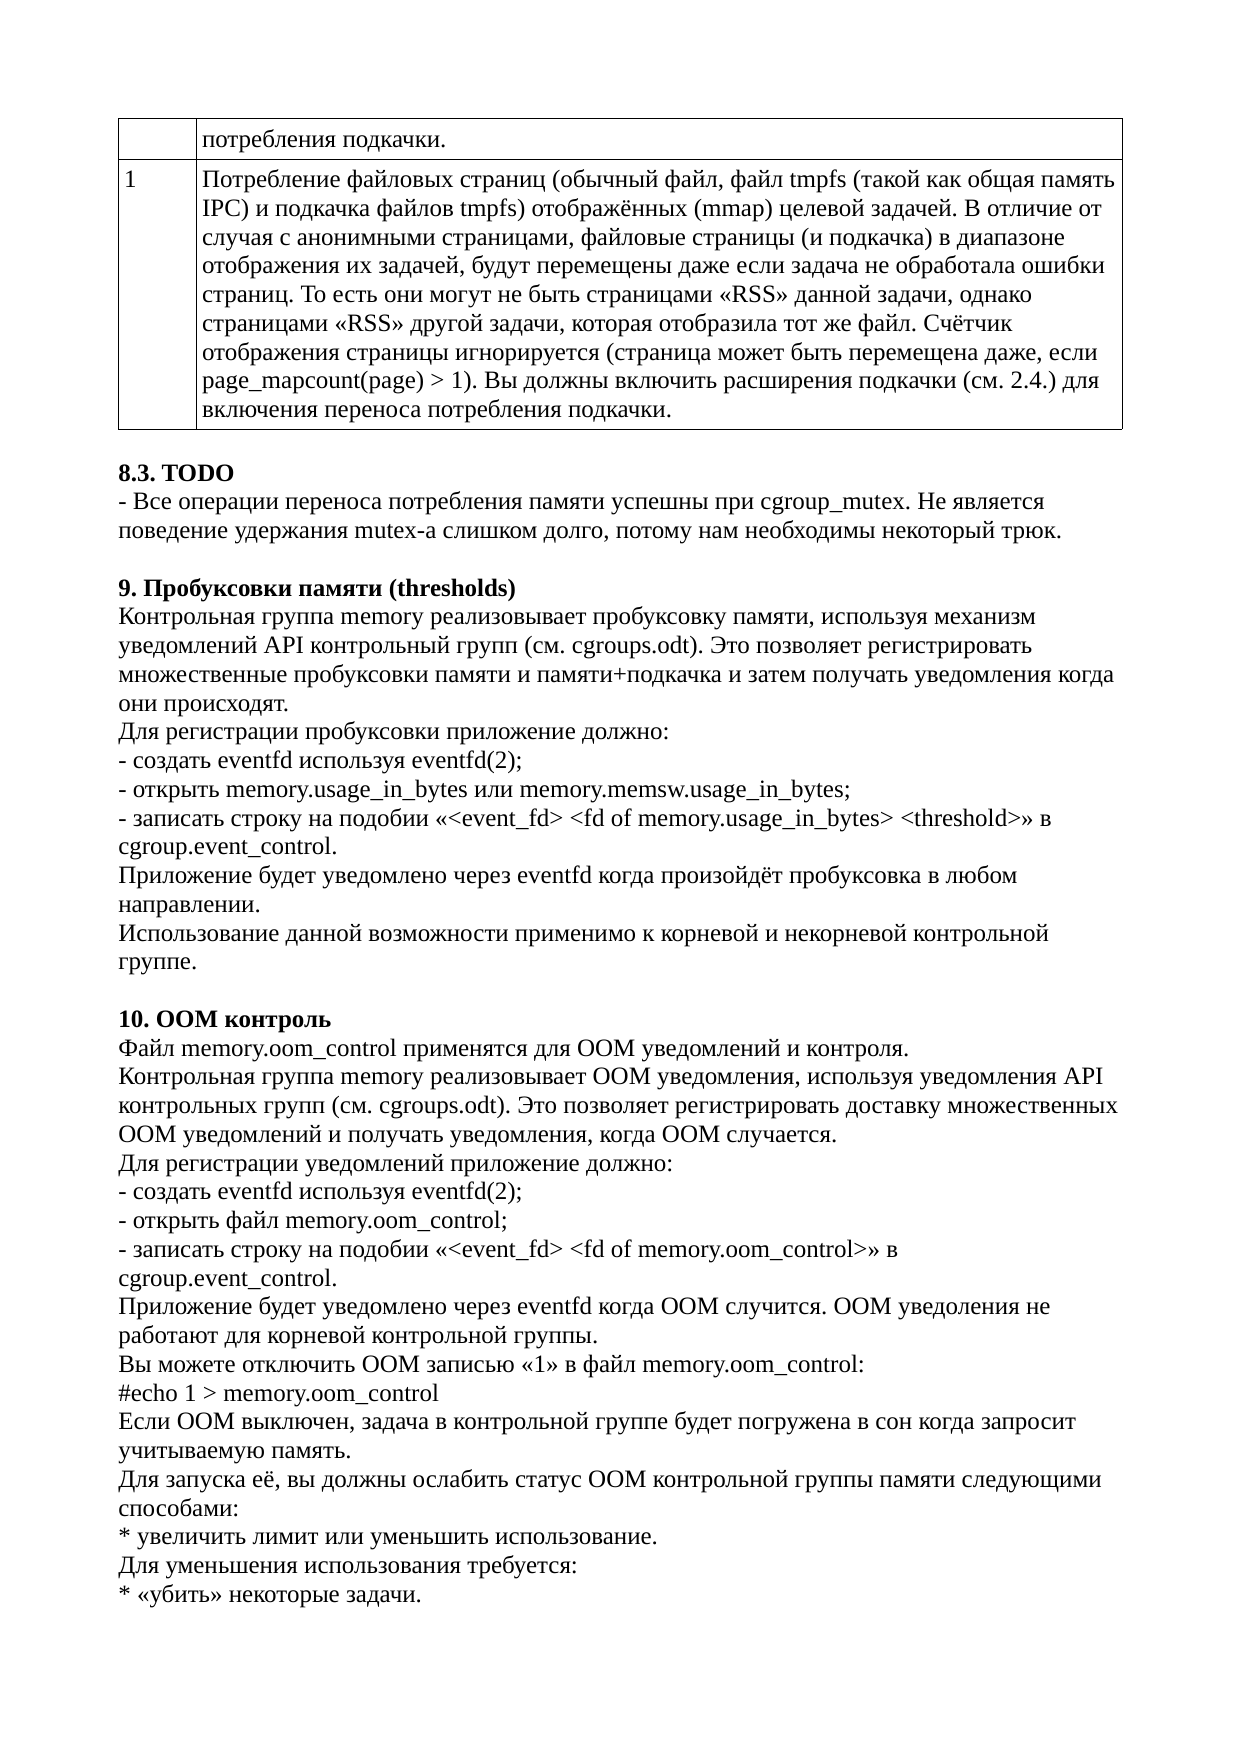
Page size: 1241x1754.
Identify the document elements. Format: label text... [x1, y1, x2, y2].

text Контрольная группа memory реализовывает OOM уведомления, используя уведомления API контрольных групп (см. cgroups.odt). Это позволяет регистрировать доставку множественных OOM уведомлений и получать уведомления, когда OOM случается. [118, 1061, 1122, 1148]
text Для запуска её, вы должны ослабить статус OOM контрольной группы памяти следующими способами: [118, 1464, 1122, 1521]
text Для уменьшения использования требуется: [118, 1550, 1122, 1579]
text - записать строку на подобии «<event_fd> <fd of memory.usage_in_bytes> <threshold>» в cgroup.event_control. [118, 803, 1122, 860]
text - Все операции переноса потребления памяти успешны при cgroup_mutex. Не является поведение удержания mutex-а слишком долго, потому нам необходимы некоторый трюк. [118, 486, 1122, 544]
text Приложение будет уведомлено через eventfd когда OOM случится. OOM уведоления не работают для корневой контрольной группы. [118, 1291, 1122, 1349]
text - создать eventfd используя eventfd(2); [118, 1176, 1122, 1205]
table_cell 1 [119, 160, 196, 429]
text - создать eventfd используя eventfd(2); [118, 745, 1122, 774]
table_cell потребления подкачки. [197, 119, 1122, 158]
text Для регистрации уведомлений приложение должно: [118, 1148, 1122, 1176]
text Контрольная группа memory реализовывает пробуксовку памяти, используя механизм уведомлений API контрольный групп (см. cgroups.odt). Это позволяет регистрировать множественные пробуксовки памяти и памяти+подкачка и затем получать уведомления когда они происходят. [118, 601, 1122, 716]
text 8.3. TODO [118, 458, 1122, 486]
text * увеличить лимит или уменьшить использование. [118, 1521, 1122, 1550]
text * «убить» некоторые задачи. [118, 1579, 1122, 1608]
text Вы можете отключить OOM записью «1» в файл memory.oom_control: [118, 1349, 1122, 1378]
text - открыть memory.usage_in_bytes или memory.memsw.usage_in_bytes; [118, 774, 1122, 803]
text 9. Пробуксовки памяти (thresholds) [118, 573, 1122, 601]
text #echo 1 > memory.oom_control [118, 1378, 1122, 1406]
text Использование данной возможности применимо к корневой и некорневой контрольной группе. [118, 918, 1122, 975]
text 10. OOM контроль [118, 1004, 1122, 1033]
text - записать строку на подобии «<event_fd> <fd of memory.oom_control>» в cgroup.event_control. [118, 1234, 1122, 1291]
text Файл memory.oom_control применятся для OOM уведомлений и контроля. [118, 1033, 1122, 1061]
text Для регистрации пробуксовки приложение должно: [118, 716, 1122, 745]
table_cell [119, 119, 196, 158]
text Если OOM выключен, задача в контрольной группе будет погружена в сон когда запросит учитываемую память. [118, 1406, 1122, 1464]
text Приложение будет уведомлено через eventfd когда произойдёт пробуксовка в любом направлении. [118, 860, 1122, 918]
table_cell Потребление файловых страниц (обычный файл, файл tmpfs (такой как общая память IPC) и подкачка файлов tmpfs) отображённых (mmap) целевой задачей. В отличие от случая с анонимными страницами, файловые страницы (и подкачка) в диапазоне отображения их задачей, будут перемещены даже если задача не обработала ошибки страниц. То есть они могут не быть страницами «RSS» данной задачи, однако страницами «RSS» другой задачи, которая отобразила тот же файл. Счётчик отображения страницы игнорируется (страница может быть перемещена даже, если page_mapcount(page) > 1). Вы должны включить расширения подкачки (см. 2.4.) для включения переноса потребления подкачки. [197, 160, 1122, 429]
text - открыть файл memory.oom_control; [118, 1205, 1122, 1234]
